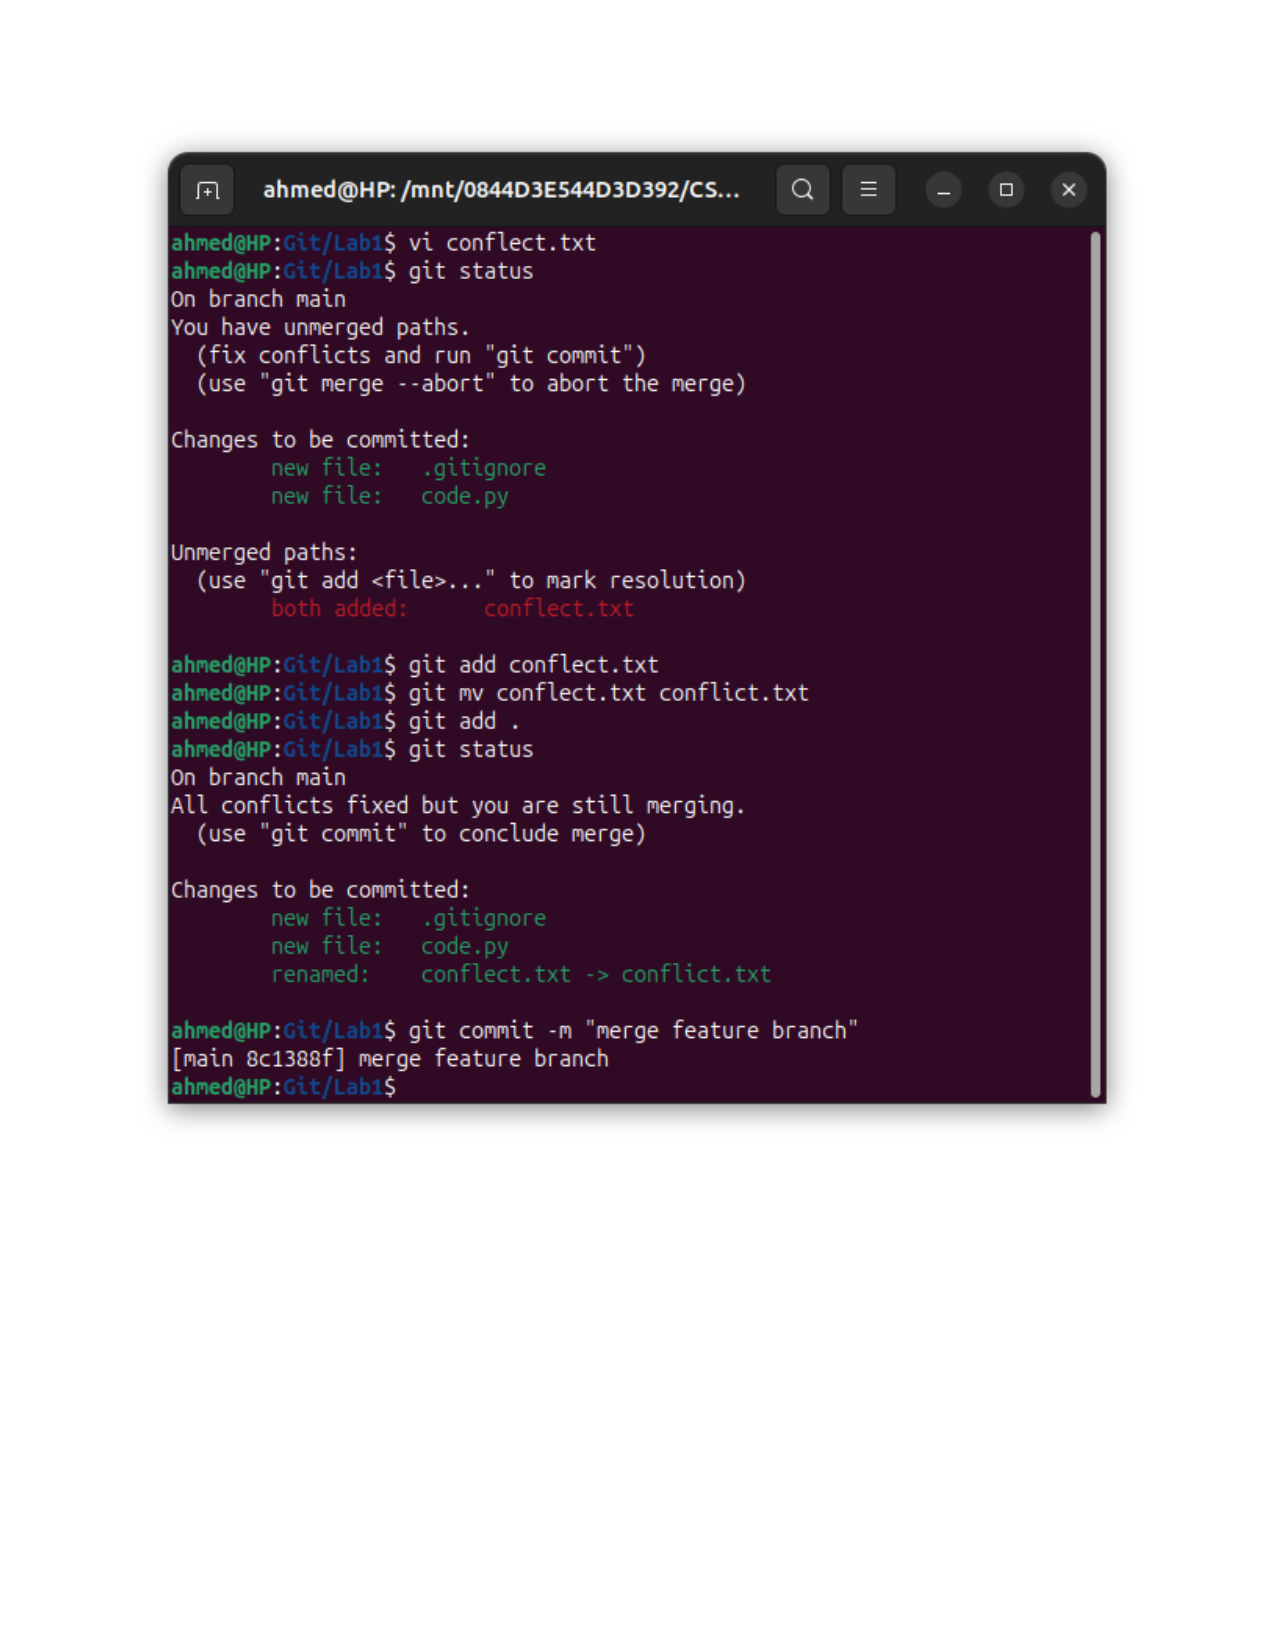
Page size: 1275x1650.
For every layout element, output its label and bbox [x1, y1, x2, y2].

picture [129, 118, 1146, 1148]
